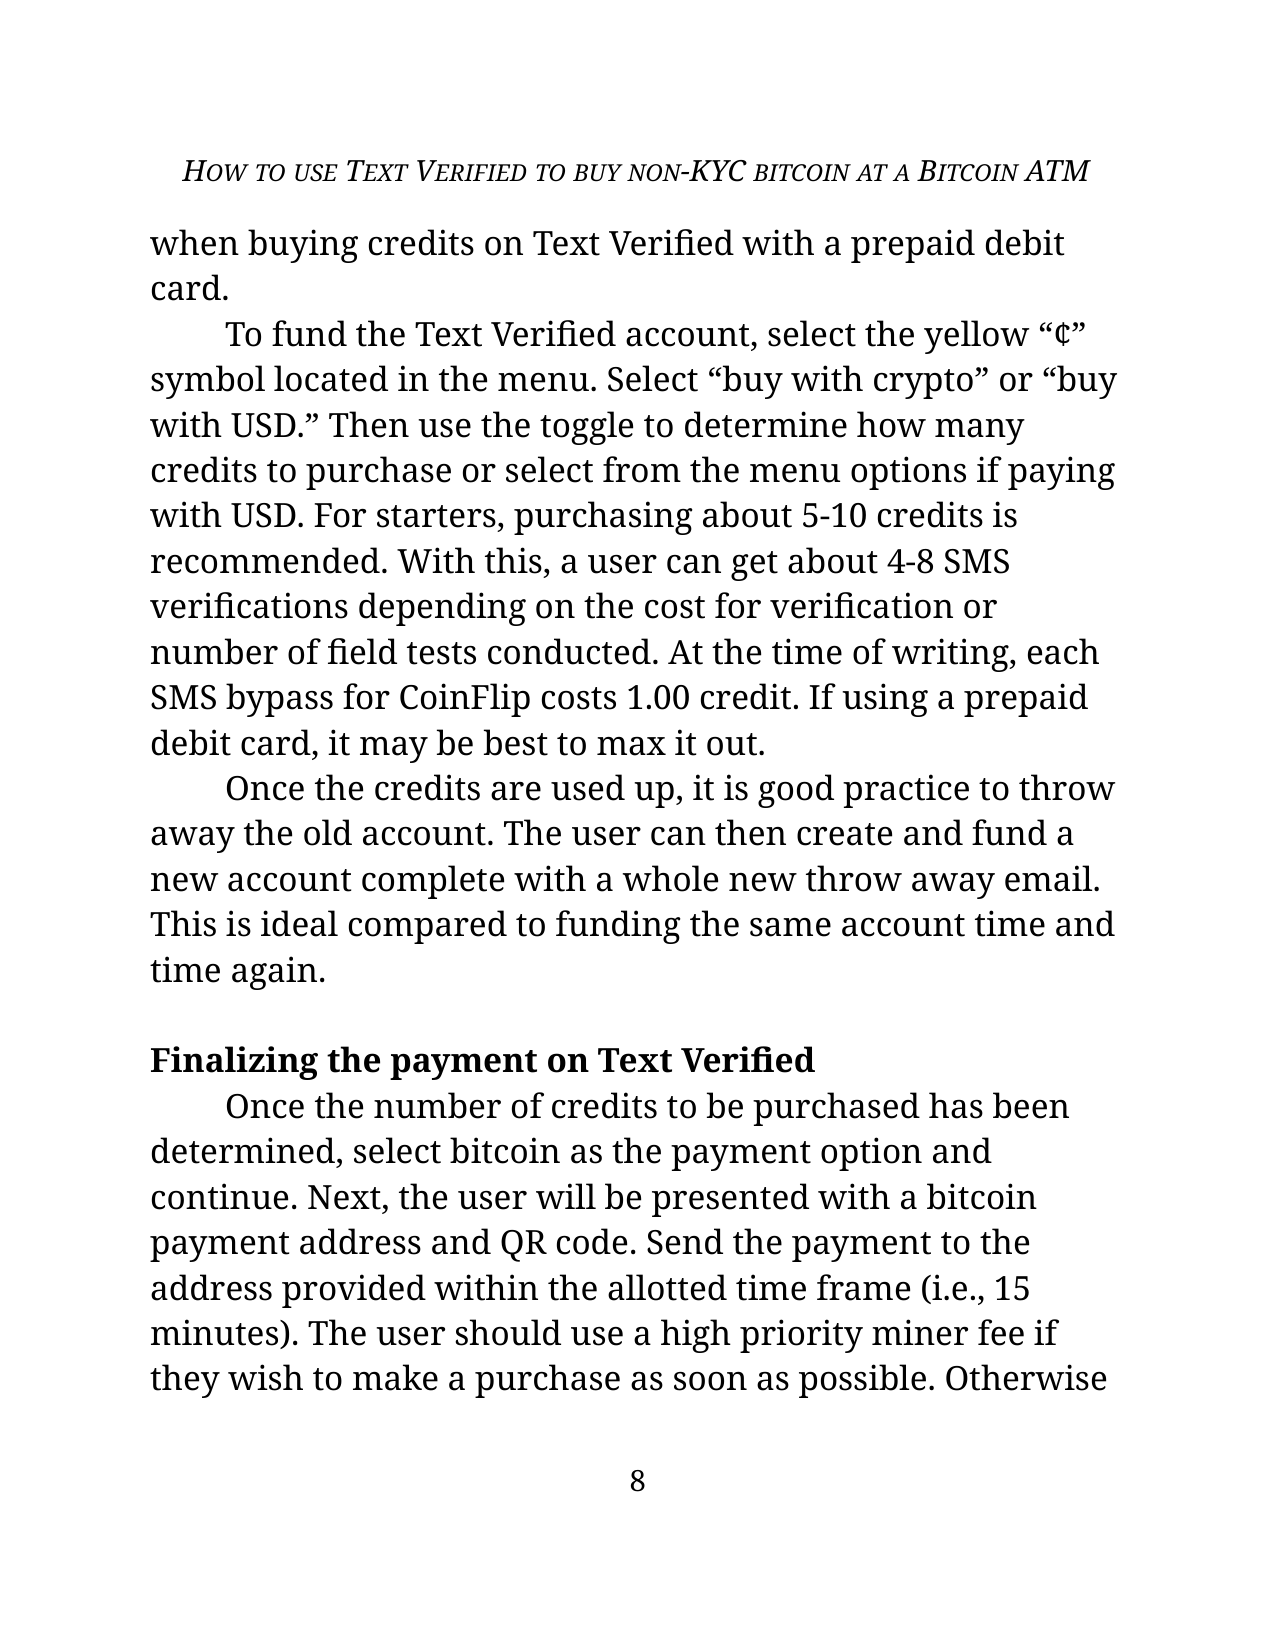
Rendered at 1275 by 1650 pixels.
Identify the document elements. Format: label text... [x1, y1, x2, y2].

text when buying credits on Text Verified with a prepaid debit card. [150, 220, 1125, 311]
text To fund the Text Verified account, select the yellow “¢” symbol located in the menu. Select “buy with crypto” or “buy with USD.” Then use the toggle to determine how many credits to purchase or select from the menu options if paying with USD. For starters, purchasing about 5-10 credits is recommended. With this, a user can get about 4-8 SMS verifications depending on the cost for verification or number of field tests conducted. At the time of writing, each SMS bypass for CoinFlip costs 1.00 credit. If using a prepaid debit card, it may be best to max it out. [150, 311, 1125, 765]
text Once the number of credits to be purchased has been determined, select bitcoin as the payment option and continue. Next, the user will be presented with a bitcoin payment address and QR code. Send the payment to the address provided within the allotted time frame (i.e., 15 minutes). The user should use a high priority miner fee if they wish to make a purchase as soon as possible. Otherwise [150, 1083, 1125, 1401]
subtitle Finalizing the payment on Text Verified [150, 1037, 1125, 1083]
text Once the credits are used up, it is good practice to throw away the old account. The user can then create and fund a new account complete with a whole new throw away email. This is ideal compared to funding the same account time and time again. [150, 765, 1125, 992]
